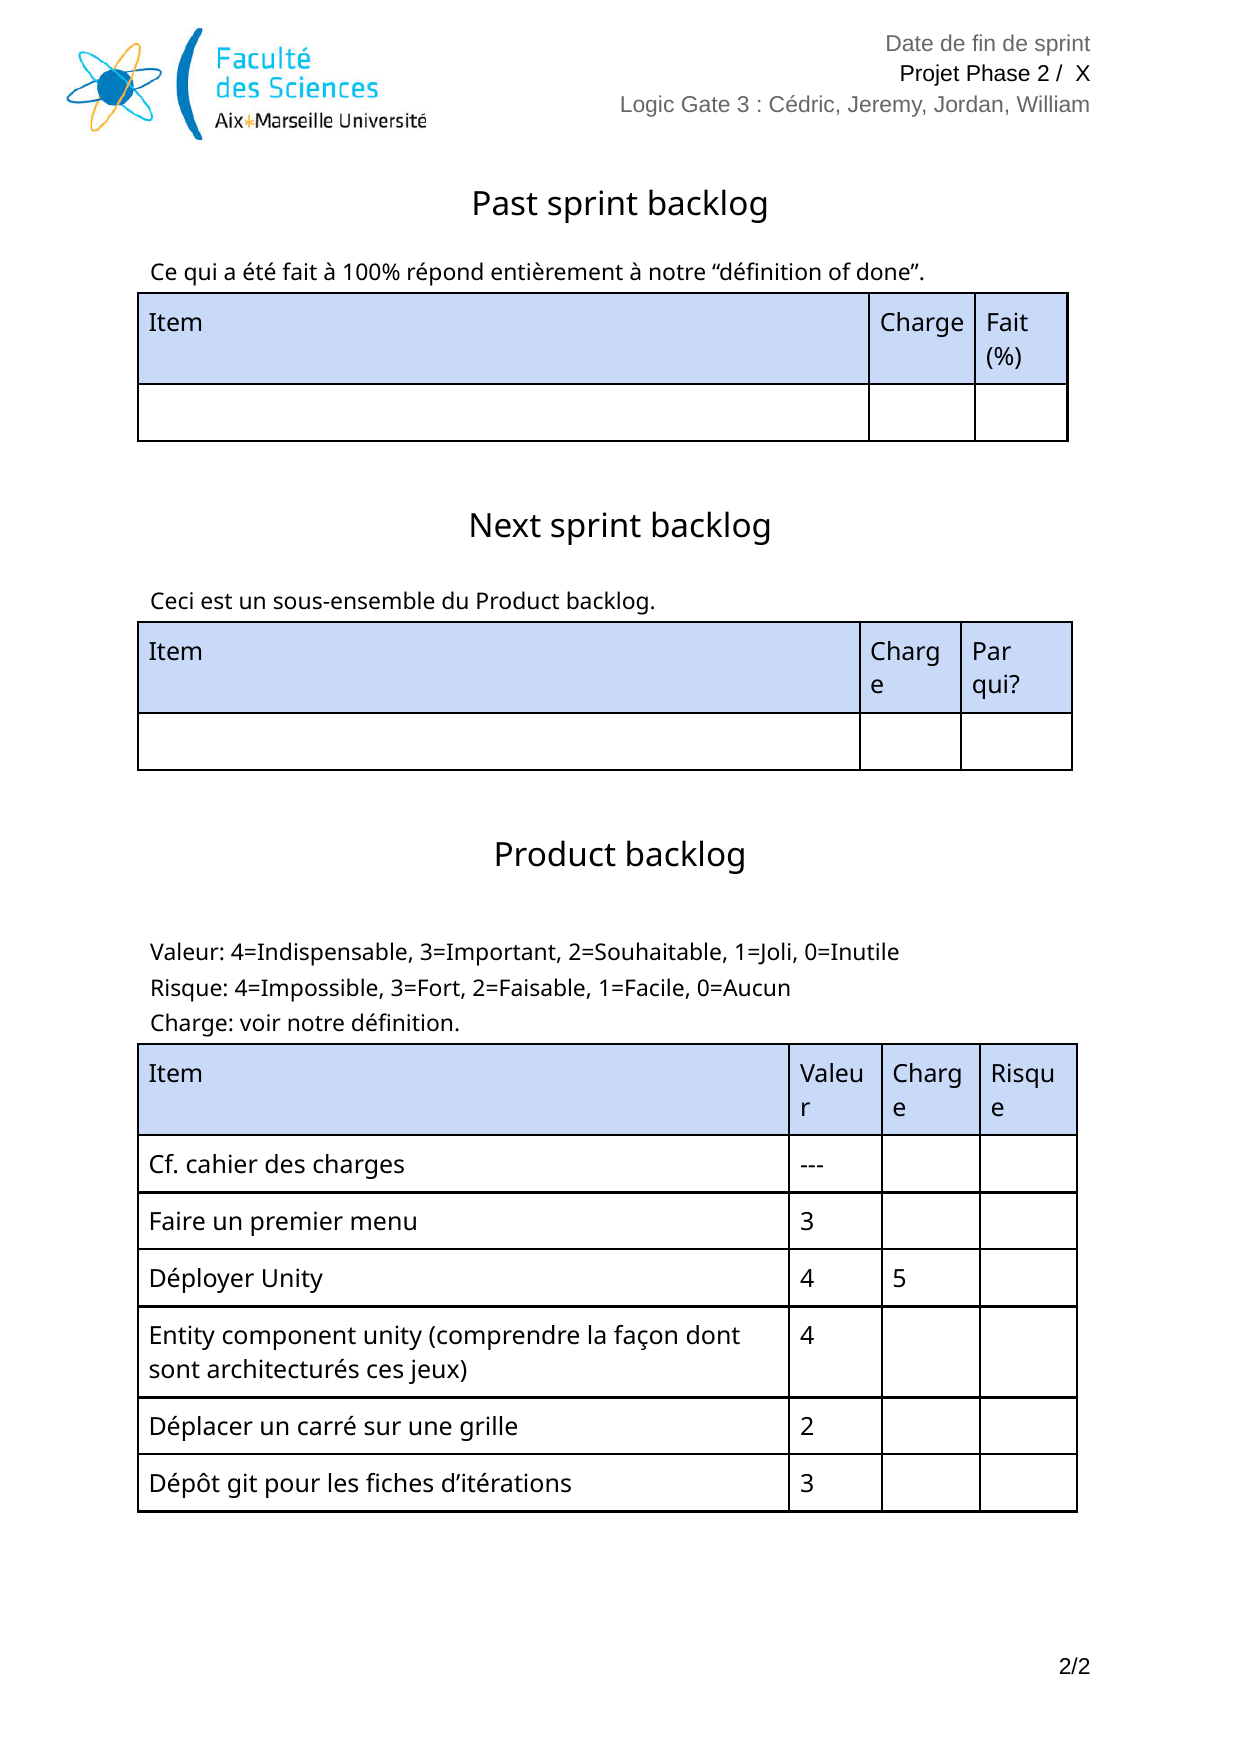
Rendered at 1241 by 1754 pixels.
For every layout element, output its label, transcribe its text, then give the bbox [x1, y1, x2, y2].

table_cell [139, 385, 868, 440]
table_header Valeur [790, 1045, 881, 1134]
table_header Par qui? [962, 623, 1071, 712]
table_cell Déplacer un carré sur une grille [139, 1399, 788, 1453]
table_header Charge [861, 623, 960, 712]
table_cell 4 [790, 1250, 881, 1305]
text Charge: voir notre définition. [150, 1007, 1090, 1039]
table_cell Déployer Unity [139, 1250, 788, 1305]
table_cell [883, 1194, 979, 1248]
table_cell Faire un premier menu [139, 1194, 788, 1248]
text Product backlog [150, 831, 1090, 877]
text Past sprint backlog [150, 180, 1090, 226]
text Ceci est un sous-ensemble du Product backlog. [150, 585, 1090, 616]
text Ce qui a été fait à 100% répond entièrement à notre “définition of done”. [150, 256, 1090, 287]
table_cell [976, 385, 1066, 440]
table_cell [981, 1399, 1076, 1453]
table_cell [883, 1308, 979, 1396]
text Next sprint backlog [150, 502, 1090, 548]
text Risque: 4=Impossible, 3=Fort, 2=Faisable, 1=Facile, 0=Aucun [150, 971, 1090, 1003]
table_header Item [139, 623, 859, 712]
picture [65, 28, 426, 140]
table_cell [883, 1136, 979, 1191]
table_cell [139, 714, 859, 769]
table_cell Entity component unity (comprendre la façon dont sont architecturés ces jeux) [139, 1308, 788, 1396]
table_cell 5 [883, 1250, 979, 1305]
table_cell 2 [790, 1399, 881, 1453]
table_cell [981, 1308, 1076, 1396]
table_header Item [139, 1045, 788, 1134]
table_cell [981, 1455, 1076, 1510]
table_cell [962, 714, 1071, 769]
text Valeur: 4=Indispensable, 3=Important, 2=Souhaitable, 1=Joli, 0=Inutile [150, 936, 1090, 967]
table_cell [883, 1399, 979, 1453]
table_header Risque [981, 1045, 1076, 1134]
table_cell [981, 1250, 1076, 1305]
table_cell Dépôt git pour les fiches d’itérations [139, 1455, 788, 1510]
table_cell [861, 714, 960, 769]
table_header Fait (%) [976, 294, 1066, 383]
table_cell [981, 1194, 1076, 1248]
table_cell --- [790, 1136, 881, 1191]
table_cell [870, 385, 974, 440]
table_cell 3 [790, 1194, 881, 1248]
table_cell [883, 1455, 979, 1510]
table_cell 3 [790, 1455, 881, 1510]
table_header Item [139, 294, 868, 383]
table_header Charge [883, 1045, 979, 1134]
table_cell [981, 1136, 1076, 1191]
table_cell Cf. cahier des charges [139, 1136, 788, 1191]
table_cell 4 [790, 1308, 881, 1396]
table_header Charge [870, 294, 974, 383]
